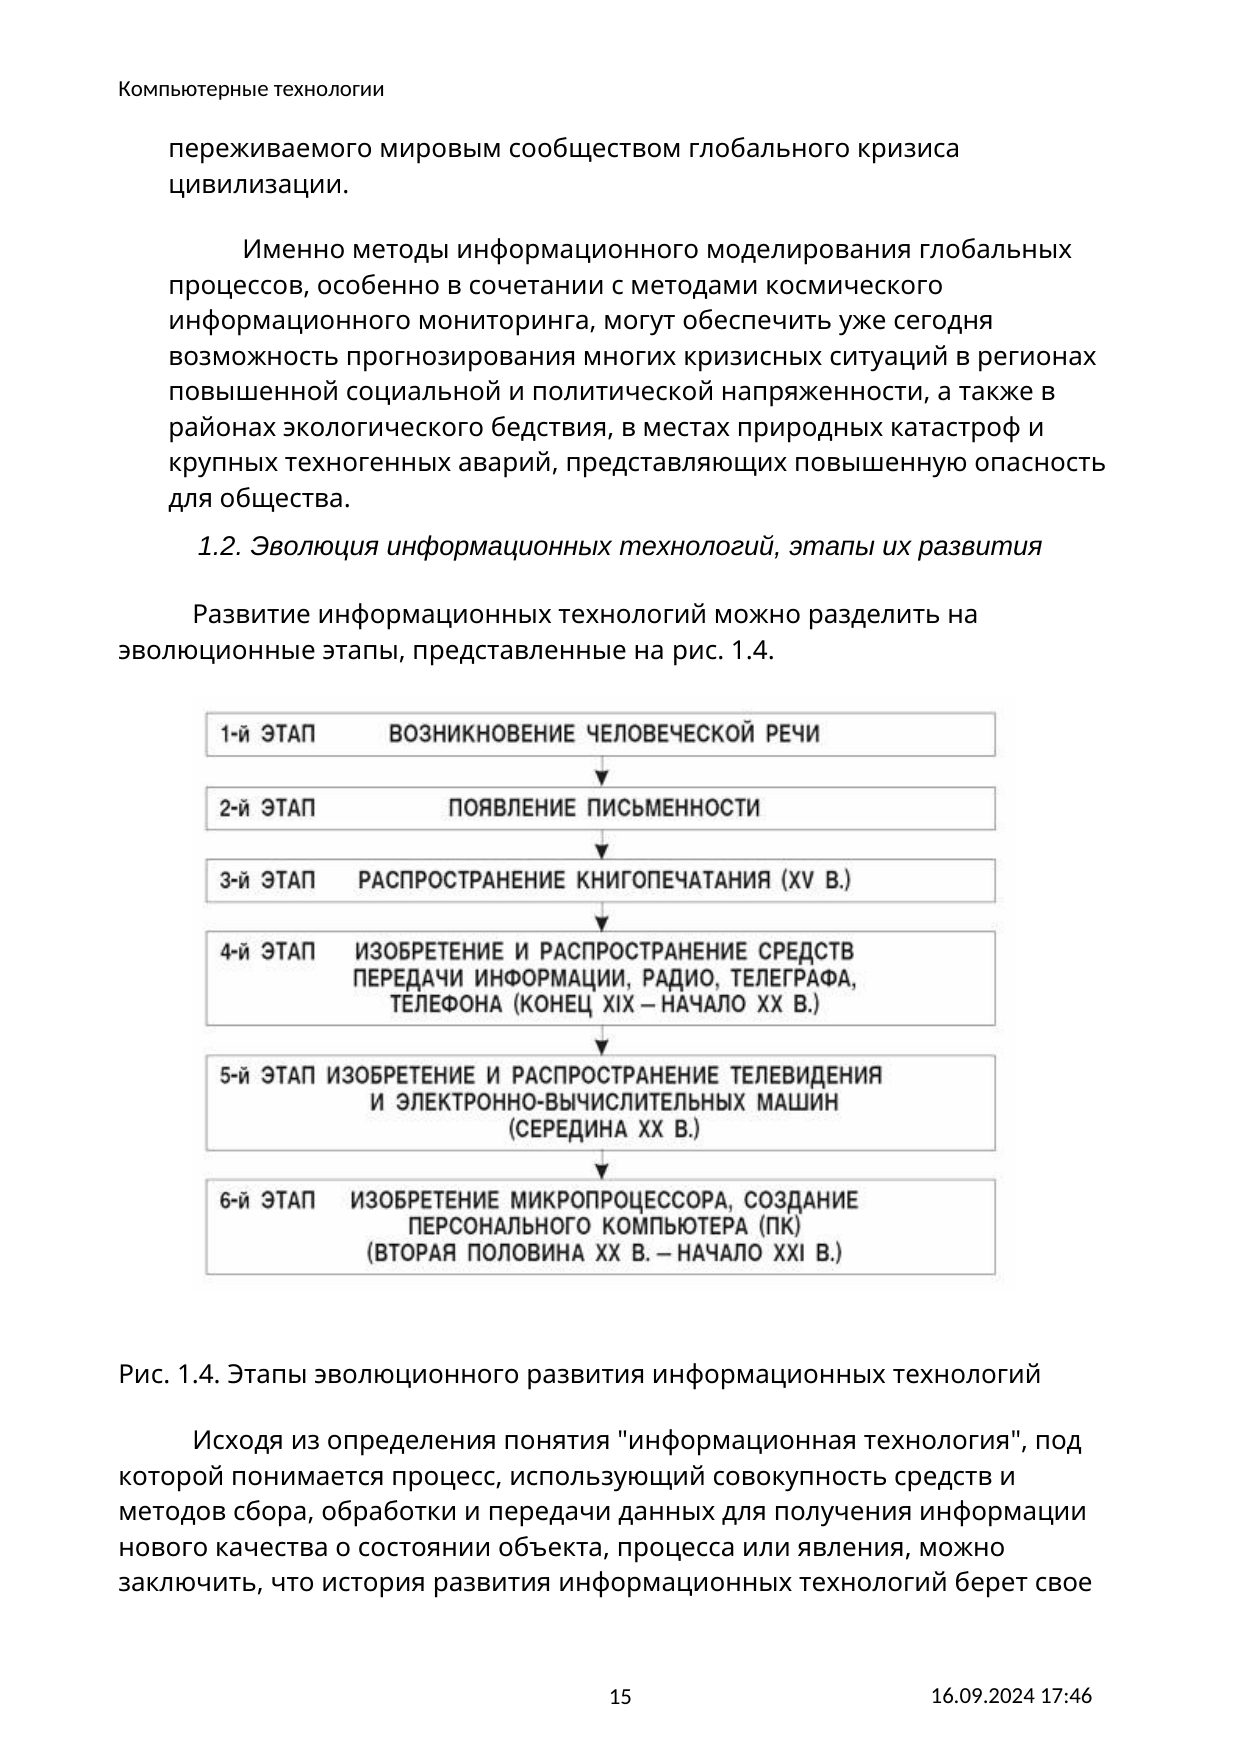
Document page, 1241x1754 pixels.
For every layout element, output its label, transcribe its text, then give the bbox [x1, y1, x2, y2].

list переживаемого мировым сообществом глобального кризиса цивилизации. [168, 130, 1122, 201]
text Развитие информационных технологий можно разделить на эволюционные этапы, представленные на рис. 1.4. [118, 596, 1122, 667]
text Именно методы информационного моделирования глобальных процессов, особенно в сочетании с методами космического информационного мониторинга, могут обеспечить уже сегодня возможность прогнозирования многих кризисных ситуаций в регионах повышенной социальной и политической напряженности, а также в районах экологического бедствия, в местах природных катастроф и крупных техногенных аварий, представляющих повышенную опасность для общества. [168, 231, 1122, 515]
text Исходя из определения понятия "информационная технология", под которой понимается процесс, использующий совокупность средств и методов сбора, обработки и передачи данных для получения информации нового качества о состоянии объекта, процесса или явления, можно заключить, что история развития информационных технологий берет свое [118, 1422, 1122, 1599]
subtitle 1.2. Эволюция информационных технологий, этапы их развития [118, 530, 1122, 561]
text Рис. 1.4. Этапы эволюционного развития информационных технологий [118, 1321, 1122, 1392]
picture [192, 697, 1015, 1291]
